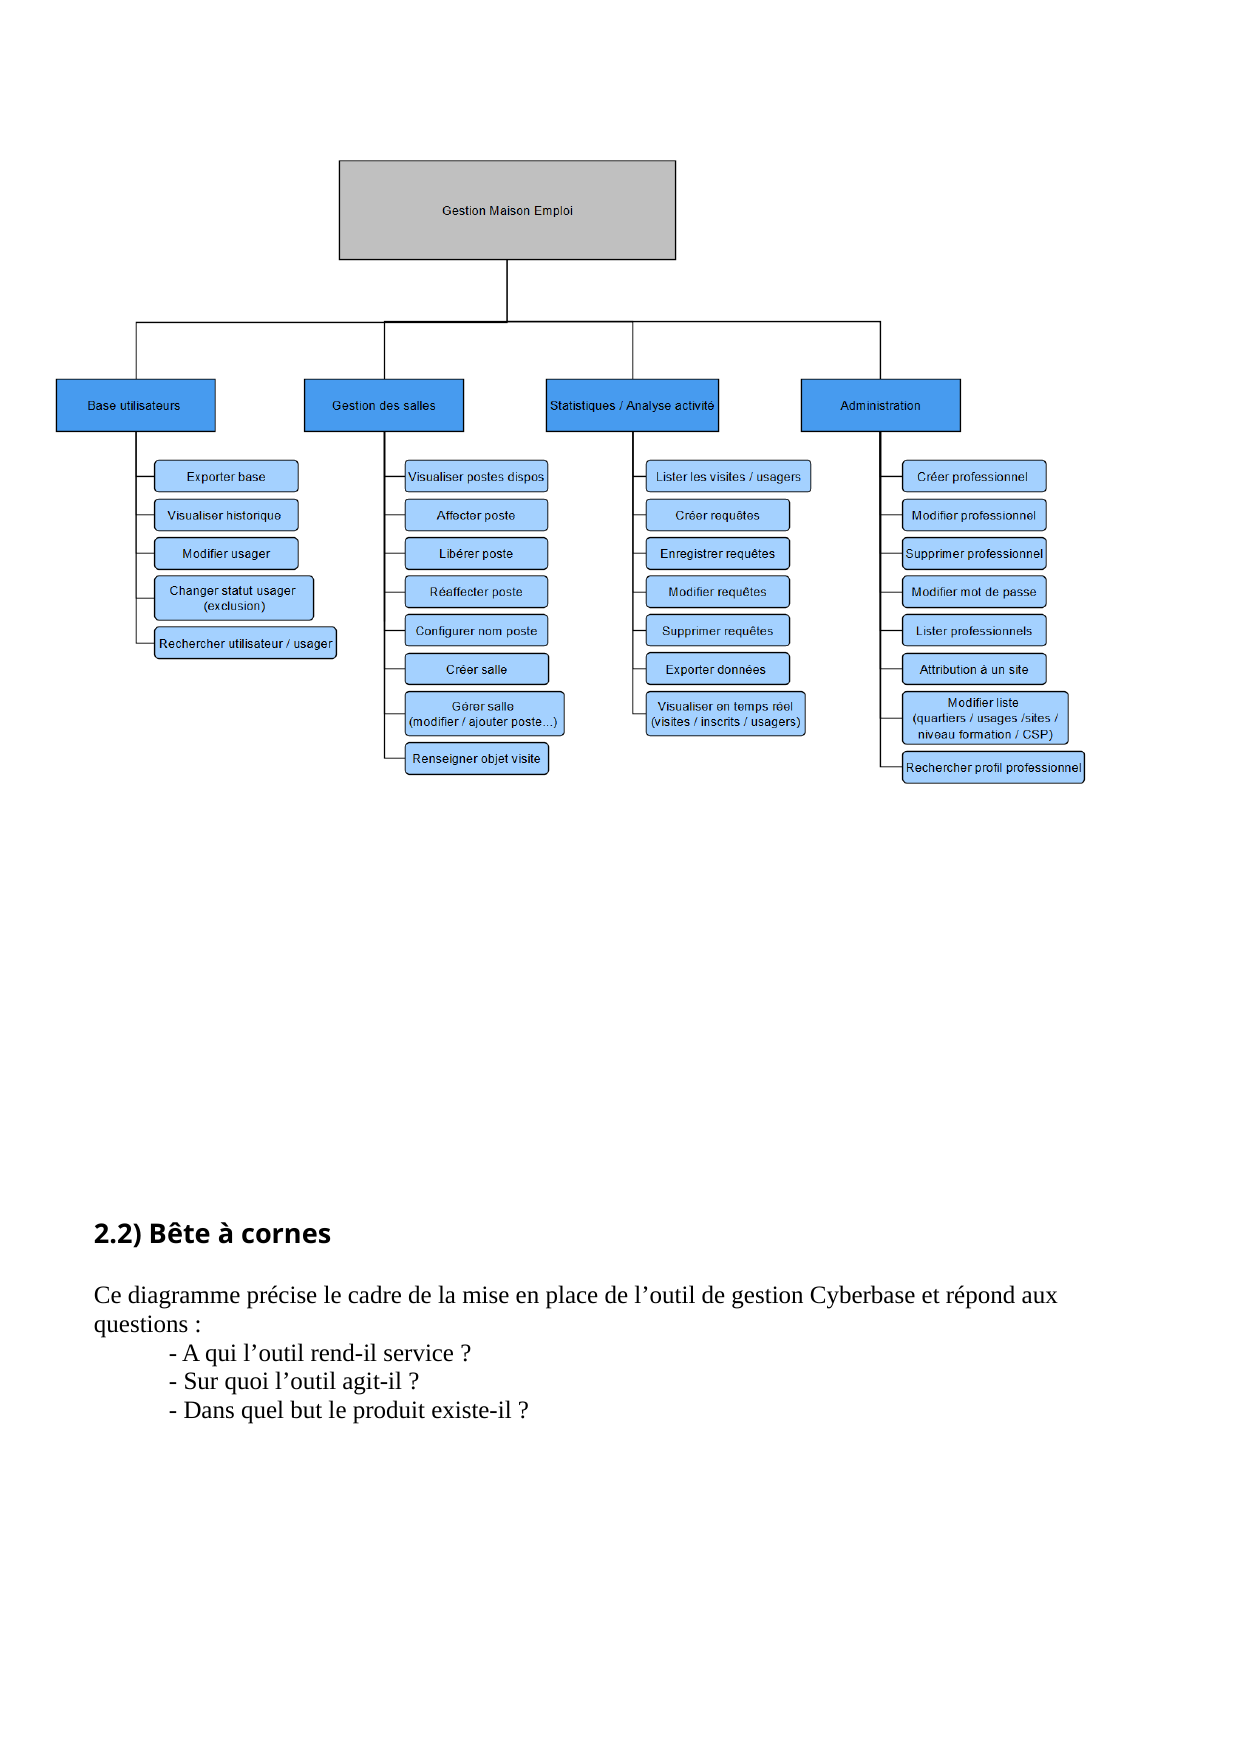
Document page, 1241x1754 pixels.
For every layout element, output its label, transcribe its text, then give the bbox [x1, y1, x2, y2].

text Ce diagramme précise le cadre de la mise en place de l’outil de gestion Cyberbase et répond aux questions : [94, 1280, 1143, 1338]
text - Dans quel but le produit existe-il ? [94, 1395, 1143, 1424]
subtitle 2.2) Bête à cornes [94, 1214, 1143, 1251]
text - A qui l’outil rend-il service ? [94, 1338, 1143, 1366]
picture [46, 150, 1097, 792]
text - Sur quoi l’outil agit-il ? [94, 1366, 1143, 1395]
